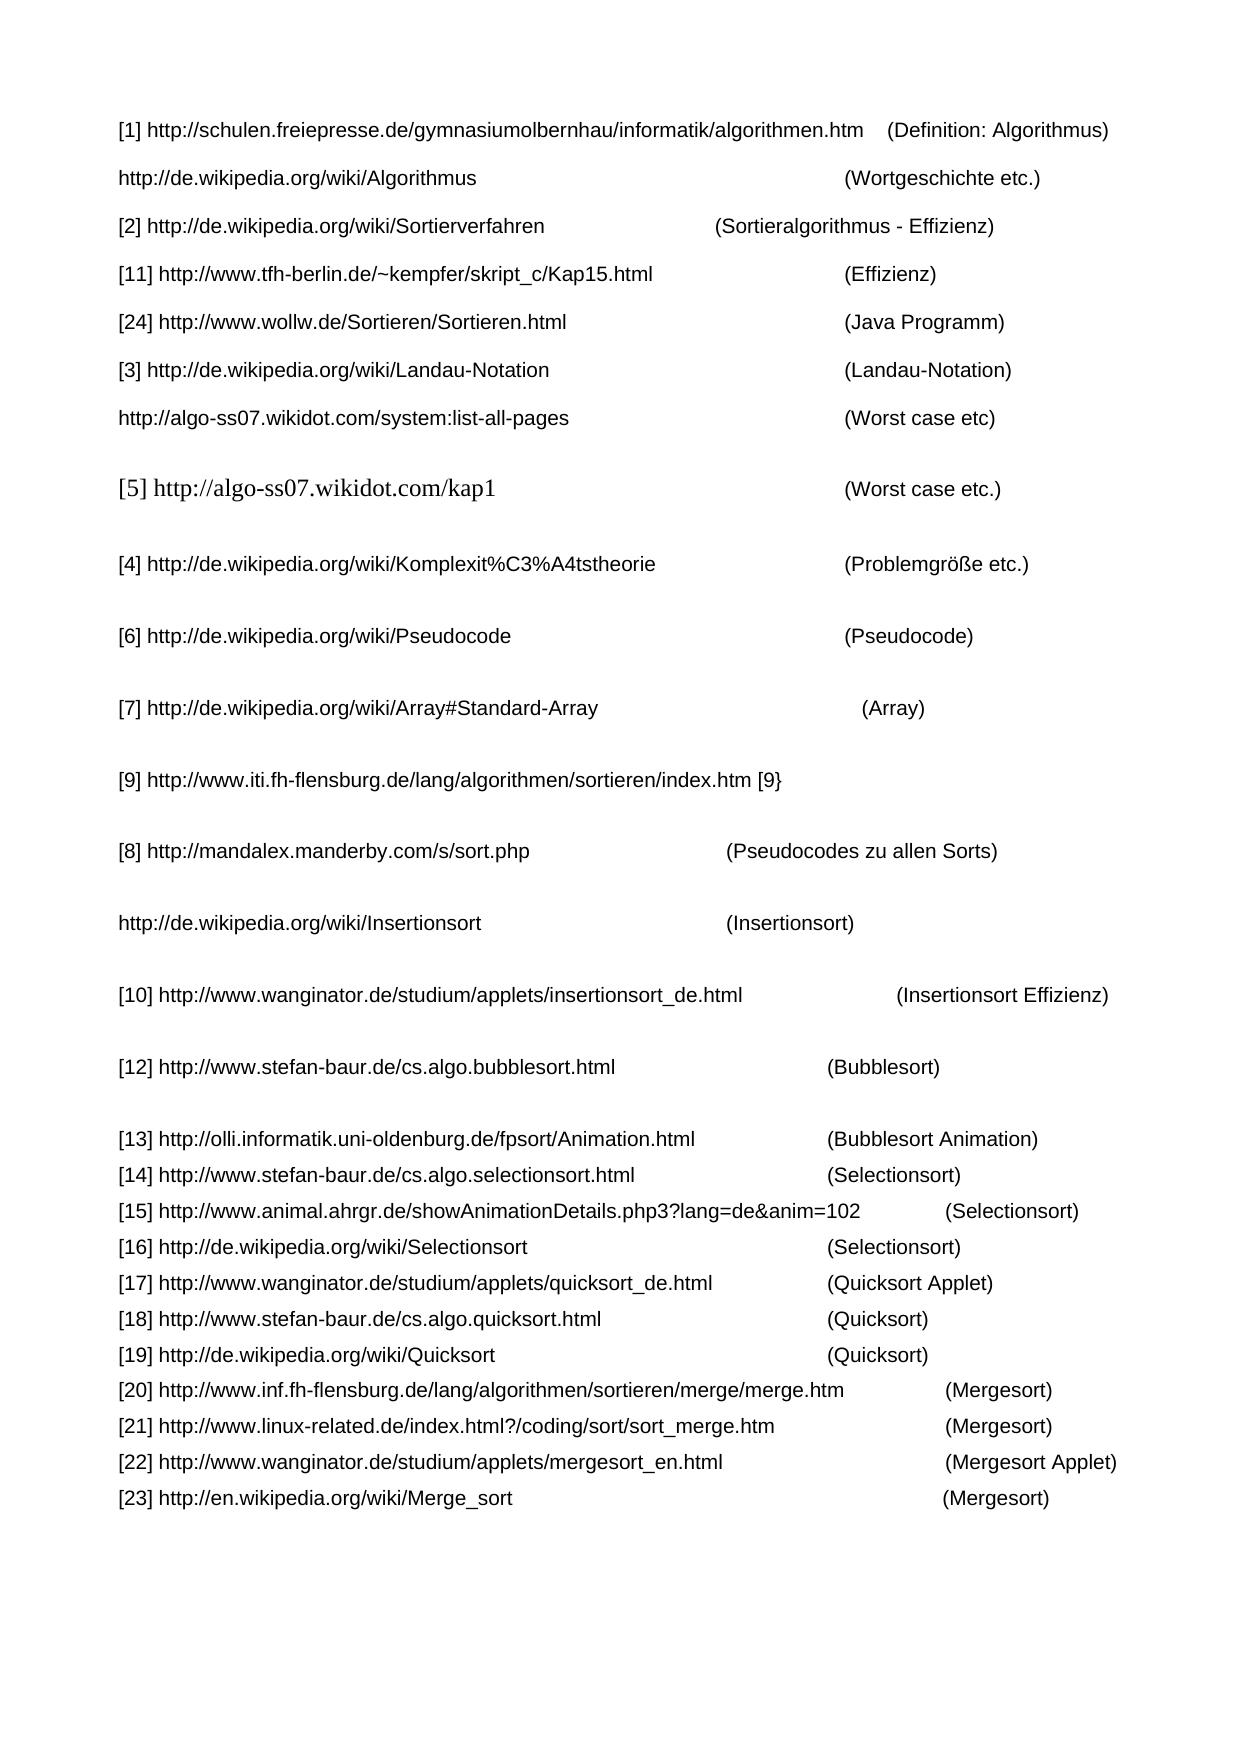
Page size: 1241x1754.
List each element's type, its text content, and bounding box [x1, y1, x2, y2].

text [3] http://de.wikipedia.org/wiki/Landau-Notation (Landau-Notation) [118, 358, 1122, 382]
text [23] http://en.wikipedia.org/wiki/Merge_sort (Mergesort) [118, 1486, 1122, 1510]
text [18] http://www.stefan-baur.de/cs.algo.quicksort.html (Quicksort) [118, 1306, 1122, 1330]
text [15] http://www.animal.ahrgr.de/showAnimationDetails.php3?lang=de&anim=102 (Selectionsort) [118, 1199, 1122, 1223]
text [5] http://algo-ss07.wikidot.com/kap1 (Worst case etc.) [118, 473, 1122, 501]
text http://de.wikipedia.org/wiki/Insertionsort (Insertionsort) [118, 911, 1122, 935]
text [11] http://www.tfh-berlin.de/~kempfer/skript_c/Kap15.html (Effizienz) [118, 262, 1122, 286]
text [20] http://www.inf.fh-flensburg.de/lang/algorithmen/sortieren/merge/merge.htm (Mergesort) [118, 1378, 1122, 1402]
text [1] http://schulen.freiepresse.de/gymnasiumolbernhau/informatik/algorithmen.htm (Definition: Algorithmus) [118, 118, 1122, 142]
text [7] http://de.wikipedia.org/wiki/Array#Standard-Array (Array) [118, 696, 1122, 719]
text [2] http://de.wikipedia.org/wiki/Sortierverfahren (Sortieralgorithmus - Effizienz) [118, 214, 1122, 238]
text [9] http://www.iti.fh-flensburg.de/lang/algorithmen/sortieren/index.htm [9} [118, 767, 1122, 791]
text [17] http://www.wanginator.de/studium/applets/quicksort_de.html (Quicksort Applet) [118, 1271, 1122, 1294]
text [22] http://www.wanginator.de/studium/applets/mergesort_en.html (Mergesort Applet) [118, 1450, 1122, 1474]
text [8] http://mandalex.manderby.com/s/sort.php (Pseudocodes zu allen Sorts) [118, 839, 1122, 863]
text [16] http://de.wikipedia.org/wiki/Selectionsort (Selectionsort) [118, 1234, 1122, 1258]
text [12] http://www.stefan-baur.de/cs.algo.bubblesort.html (Bubblesort) [118, 1055, 1122, 1079]
text http://algo-ss07.wikidot.com/system:list-all-pages (Worst case etc) [118, 406, 1122, 429]
text [21] http://www.linux-related.de/index.html?/coding/sort/sort_merge.htm (Mergesort) [118, 1414, 1122, 1438]
text [14] http://www.stefan-baur.de/cs.algo.selectionsort.html (Selectionsort) [118, 1163, 1122, 1187]
text [24] http://www.wollw.de/Sortieren/Sortieren.html (Java Programm) [118, 310, 1122, 334]
text [19] http://de.wikipedia.org/wiki/Quicksort (Quicksort) [118, 1342, 1122, 1366]
text http://de.wikipedia.org/wiki/Algorithmus (Wortgeschichte etc.) [118, 166, 1122, 190]
text [6] http://de.wikipedia.org/wiki/Pseudocode (Pseudocode) [118, 624, 1122, 648]
text [4] http://de.wikipedia.org/wiki/Komplexit%C3%A4tstheorie (Problemgröße etc.) [118, 552, 1122, 576]
text [10] http://www.wanginator.de/studium/applets/insertionsort_de.html (Insertionsort Effizienz) [118, 983, 1122, 1007]
text [13] http://olli.informatik.uni-oldenburg.de/fpsort/Animation.html (Bubblesort Animation) [118, 1127, 1122, 1151]
